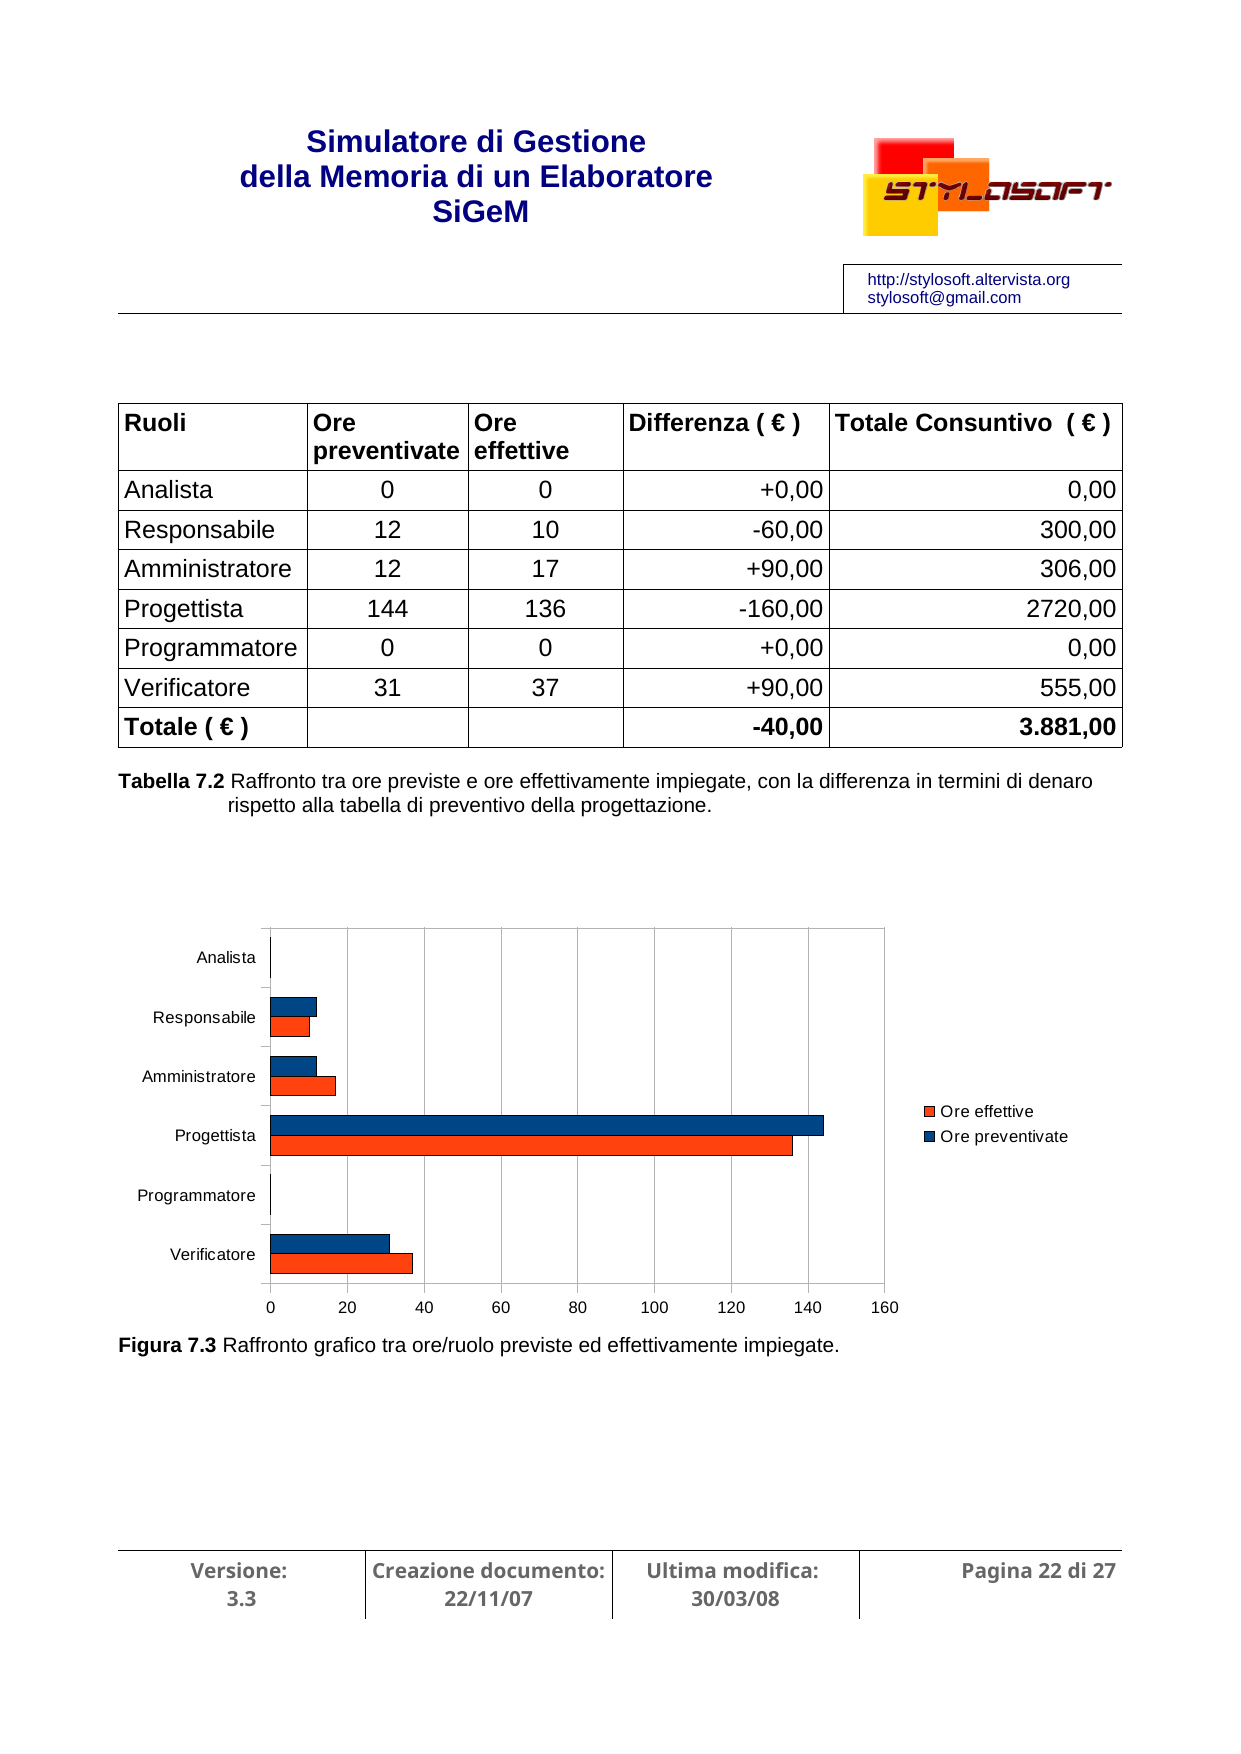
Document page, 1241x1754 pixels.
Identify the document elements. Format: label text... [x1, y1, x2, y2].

table_cell 300,00 [830, 511, 1122, 549]
table_cell 17 [469, 550, 623, 589]
table_cell -60,00 [624, 511, 829, 549]
table_cell +0,00 [624, 471, 829, 510]
text rispetto alla tabella di preventivo della progettazione. [118, 793, 1122, 817]
table_cell 0 [469, 471, 623, 510]
table_header Totale Consuntivo ( € ) [830, 404, 1122, 470]
table_cell 136 [469, 590, 623, 628]
table_cell 144 [308, 590, 468, 628]
table_cell Progettista [119, 590, 307, 628]
table_cell 555,00 [830, 669, 1122, 707]
table_cell Amministratore [119, 550, 307, 589]
table_cell Programmatore [119, 629, 307, 668]
table_cell [308, 708, 468, 747]
table_cell 0,00 [830, 471, 1122, 510]
picture [848, 123, 1117, 247]
table_cell Totale ( € ) [119, 708, 307, 747]
table_cell 3.881,00 [830, 708, 1122, 747]
table_cell 12 [308, 550, 468, 589]
table_header Ore preventivate [308, 404, 468, 470]
table_cell Responsabile [119, 511, 307, 549]
text Tabella 7.2 Raffronto tra ore previste e ore effettivamente impiegate, con la differenza in termini di denaro [118, 748, 1122, 793]
text Figura 7.3 Raffronto grafico tra ore/ruolo previste ed effettivamente impiegate. [118, 909, 1122, 1357]
table_cell 0 [308, 629, 468, 668]
table_cell +90,00 [624, 669, 829, 707]
table_cell +0,00 [624, 629, 829, 668]
table_cell 31 [308, 669, 468, 707]
table_cell 2720,00 [830, 590, 1122, 628]
table_cell 306,00 [830, 550, 1122, 589]
table_header Ruoli [119, 404, 307, 470]
table_cell Analista [119, 471, 307, 510]
table_cell 0 [308, 471, 468, 510]
table_cell 0 [469, 629, 623, 668]
table_cell 12 [308, 511, 468, 549]
table_cell -160,00 [624, 590, 829, 628]
table_header Ore effettive [469, 404, 623, 470]
table_header Differenza ( € ) [624, 404, 829, 470]
table_cell -40,00 [624, 708, 829, 747]
table_cell 10 [469, 511, 623, 549]
table_cell 37 [469, 669, 623, 707]
table_cell +90,00 [624, 550, 829, 589]
table_cell 0,00 [830, 629, 1122, 668]
table_cell Verificatore [119, 669, 307, 707]
table_cell [469, 708, 623, 747]
